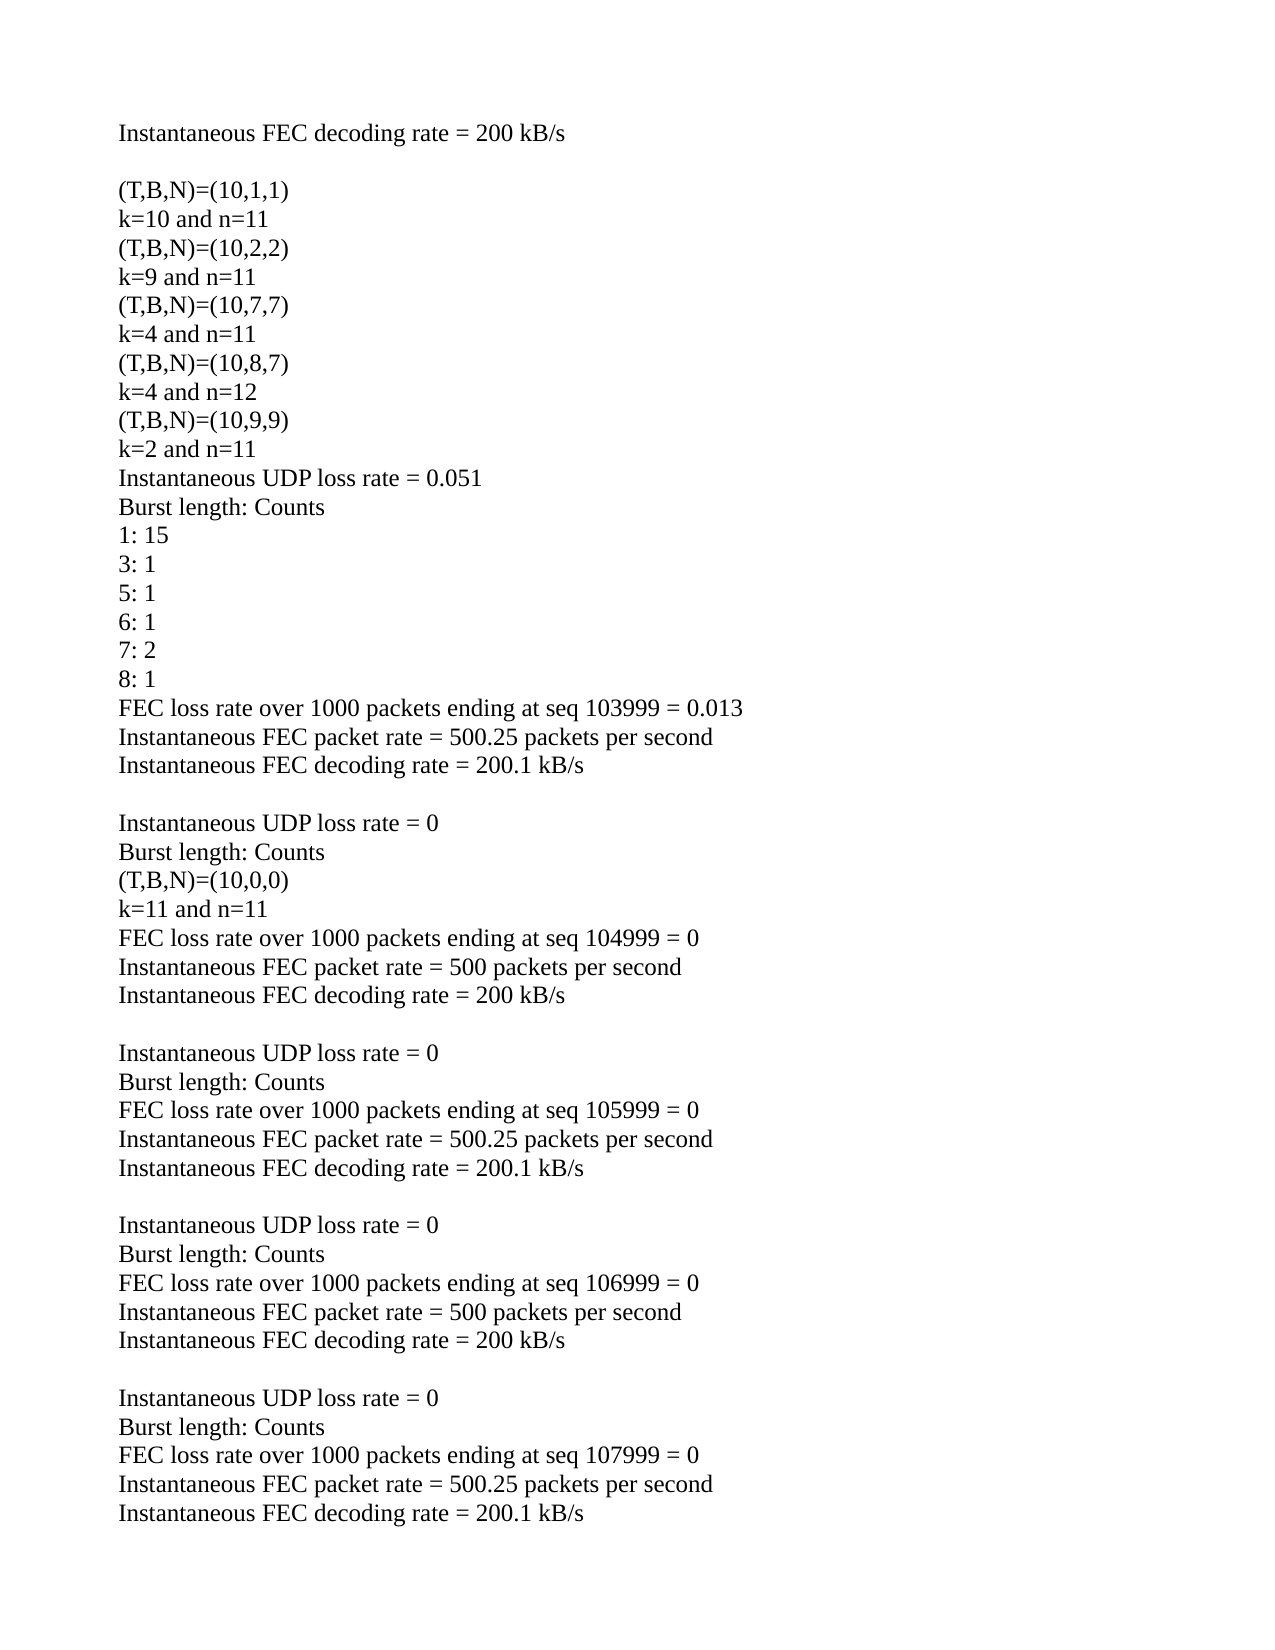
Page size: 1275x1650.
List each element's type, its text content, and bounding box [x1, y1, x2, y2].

text Instantaneous FEC decoding rate = 200.1 kB/s [118, 1498, 1157, 1527]
text Instantaneous UDP loss rate = 0 [118, 1038, 1157, 1067]
text Burst length: Counts [118, 1412, 1157, 1441]
text Instantaneous FEC packet rate = 500 packets per second [118, 1297, 1157, 1326]
text Burst length: Counts [118, 1067, 1157, 1096]
text (T,B,N)=(10,0,0) [118, 866, 1157, 894]
text Instantaneous FEC decoding rate = 200 kB/s [118, 118, 1157, 147]
text Instantaneous FEC decoding rate = 200.1 kB/s [118, 751, 1157, 779]
text k=2 and n=11 [118, 434, 1157, 463]
text 8: 1 [118, 664, 1157, 693]
text FEC loss rate over 1000 packets ending at seq 105999 = 0 [118, 1096, 1157, 1124]
text 6: 1 [118, 607, 1157, 636]
text Burst length: Counts [118, 492, 1157, 521]
text Burst length: Counts [118, 1239, 1157, 1268]
text k=11 and n=11 [118, 894, 1157, 923]
text k=4 and n=12 [118, 377, 1157, 406]
text 3: 1 [118, 549, 1157, 578]
text Instantaneous UDP loss rate = 0 [118, 1383, 1157, 1412]
text Instantaneous FEC packet rate = 500.25 packets per second [118, 1124, 1157, 1153]
text Instantaneous UDP loss rate = 0 [118, 1211, 1157, 1239]
text (T,B,N)=(10,7,7) [118, 291, 1157, 319]
text FEC loss rate over 1000 packets ending at seq 107999 = 0 [118, 1441, 1157, 1469]
text k=4 and n=11 [118, 319, 1157, 348]
text (T,B,N)=(10,9,9) [118, 406, 1157, 434]
text Instantaneous FEC decoding rate = 200 kB/s [118, 1326, 1157, 1354]
text FEC loss rate over 1000 packets ending at seq 103999 = 0.013 [118, 693, 1157, 722]
text Instantaneous FEC decoding rate = 200 kB/s [118, 981, 1157, 1009]
text 1: 15 [118, 521, 1157, 549]
text FEC loss rate over 1000 packets ending at seq 104999 = 0 [118, 923, 1157, 952]
text Instantaneous FEC decoding rate = 200.1 kB/s [118, 1153, 1157, 1182]
text (T,B,N)=(10,8,7) [118, 348, 1157, 377]
text Burst length: Counts [118, 837, 1157, 866]
text 5: 1 [118, 578, 1157, 607]
text Instantaneous FEC packet rate = 500.25 packets per second [118, 722, 1157, 751]
text (T,B,N)=(10,2,2) [118, 233, 1157, 262]
text FEC loss rate over 1000 packets ending at seq 106999 = 0 [118, 1268, 1157, 1297]
text k=9 and n=11 [118, 262, 1157, 291]
text (T,B,N)=(10,1,1) [118, 176, 1157, 204]
text Instantaneous UDP loss rate = 0.051 [118, 463, 1157, 492]
text Instantaneous FEC packet rate = 500 packets per second [118, 952, 1157, 981]
text Instantaneous UDP loss rate = 0 [118, 808, 1157, 837]
text 7: 2 [118, 636, 1157, 664]
text Instantaneous FEC packet rate = 500.25 packets per second [118, 1469, 1157, 1498]
text k=10 and n=11 [118, 204, 1157, 233]
